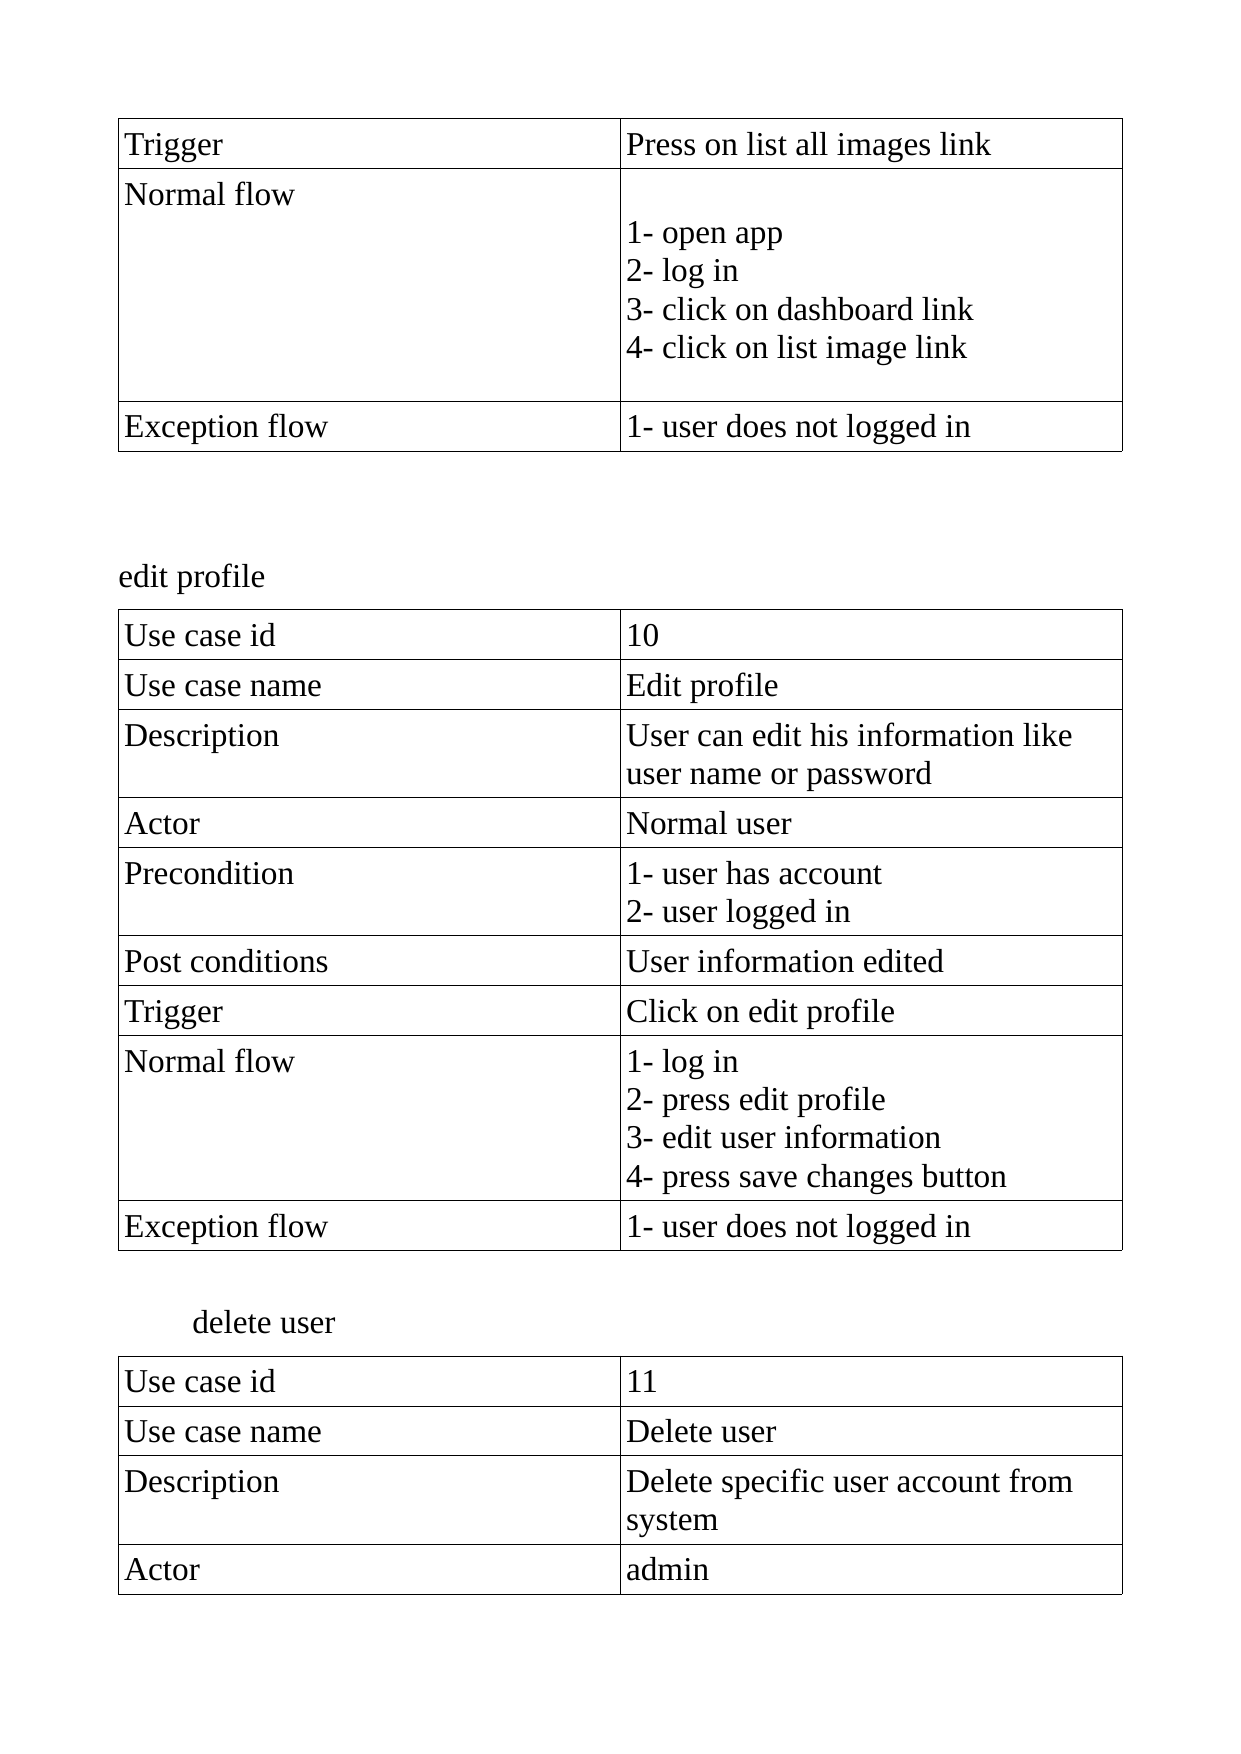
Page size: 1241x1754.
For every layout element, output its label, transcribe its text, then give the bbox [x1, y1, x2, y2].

table_cell User information edited [621, 936, 1122, 985]
table_cell 1- log in 2- press edit profile 3- edit user information 4- press save changes button [621, 1036, 1122, 1200]
table_header Use case id [119, 1357, 620, 1406]
table_cell Exception flow [119, 402, 620, 451]
table_cell Description [119, 710, 620, 797]
text edit profile [118, 556, 1122, 595]
table_cell 1- user does not logged in [621, 1201, 1122, 1250]
table_header 10 [621, 610, 1122, 659]
table_cell Normal flow [119, 1036, 620, 1200]
table_header 11 [621, 1357, 1122, 1406]
table_cell Trigger [119, 986, 620, 1035]
table_cell Normal user [621, 798, 1122, 847]
table_header Use case id [119, 610, 620, 659]
table_cell Actor [119, 798, 620, 847]
table_cell Description [119, 1456, 620, 1544]
table_cell 1- user does not logged in [621, 402, 1122, 451]
table_cell Delete specific user account from system [621, 1456, 1122, 1544]
table_cell Precondition [119, 848, 620, 935]
text delete user [118, 1303, 1122, 1341]
table_cell admin [621, 1545, 1122, 1593]
table_cell Click on edit profile [621, 986, 1122, 1035]
table_cell Actor [119, 1545, 620, 1593]
table_cell User can edit his information like user name or password [621, 710, 1122, 797]
table_cell Edit profile [621, 660, 1122, 709]
table_cell Normal flow [119, 169, 620, 401]
table_cell Press on list all images link [621, 119, 1122, 168]
table_cell Post conditions [119, 936, 620, 985]
table_cell Use case name [119, 660, 620, 709]
table_cell Exception flow [119, 1201, 620, 1250]
table_cell Delete user [621, 1407, 1122, 1455]
table_cell 1- open app 2- log in 3- click on dashboard link 4- click on list image link [621, 169, 1122, 401]
table_cell Use case name [119, 1407, 620, 1455]
table_cell Trigger [119, 119, 620, 168]
table_cell 1- user has account 2- user logged in [621, 848, 1122, 935]
